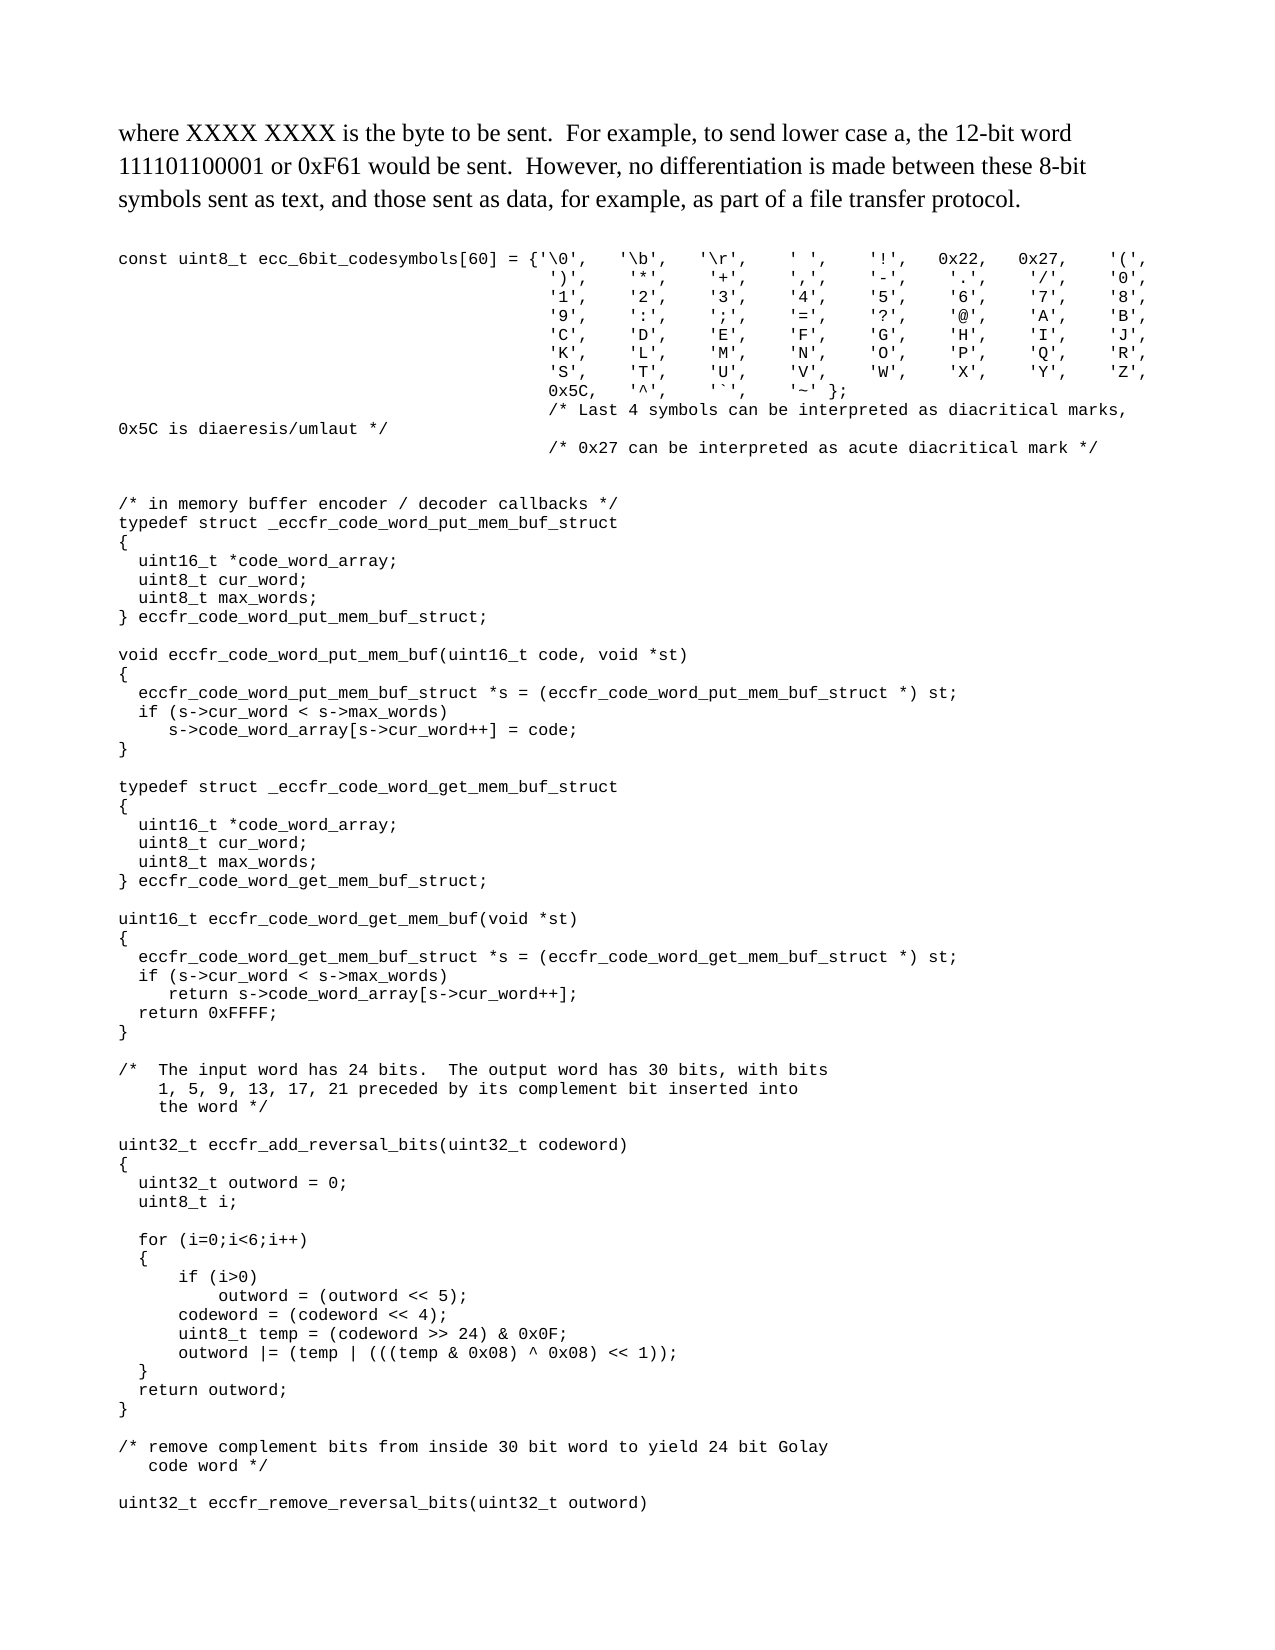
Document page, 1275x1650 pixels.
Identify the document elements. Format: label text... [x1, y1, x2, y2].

text codeword = (codeword << 4); [118, 1306, 1157, 1325]
text uint16_t *code_word_array; [118, 816, 1157, 835]
text { [118, 1250, 1157, 1269]
text { [118, 929, 1157, 948]
text code word */ [118, 1457, 1157, 1476]
text uint8_t max_words; [118, 854, 1157, 873]
text eccfr_code_word_put_mem_buf_struct *s = (eccfr_code_word_put_mem_buf_struct *) st; [118, 684, 1157, 703]
text ')', '*', '+', ',', '-', '.', '/', '0', [118, 269, 1157, 288]
text where XXXX XXXX is the byte to be sent. For example, to send lower case a, the 12-bit word 111101100001 or 0xF61 would be sent. However, no differentiation is made between these 8-bit symbols sent as text, and those sent as data, for example, as part of a file transfer protocol. [118, 118, 1157, 213]
text uint8_t temp = (codeword >> 24) & 0x0F; [118, 1325, 1157, 1344]
text if (s->cur_word < s->max_words) [118, 703, 1157, 722]
text { [118, 665, 1157, 684]
text eccfr_code_word_get_mem_buf_struct *s = (eccfr_code_word_get_mem_buf_struct *) st; [118, 948, 1157, 967]
text /* The input word has 24 bits. The output word has 30 bits, with bits [118, 1061, 1157, 1080]
text '9', ':', ';', '=', '?', '@', 'A', 'B', [118, 307, 1157, 326]
text void eccfr_code_word_put_mem_buf(uint16_t code, void *st) [118, 647, 1157, 665]
text /* Last 4 symbols can be interpreted as diacritical marks, 0x5C is diaeresis/umlaut */ [118, 401, 1157, 439]
text uint32_t eccfr_remove_reversal_bits(uint32_t outword) [118, 1495, 1157, 1514]
text typedef struct _eccfr_code_word_get_mem_buf_struct [118, 778, 1157, 797]
text uint8_t i; [118, 1193, 1157, 1212]
text uint32_t outword = 0; [118, 1174, 1157, 1193]
text if (s->cur_word < s->max_words) [118, 967, 1157, 986]
text 0x5C, '^', '`', '~' }; [118, 383, 1157, 401]
text const uint8_t ecc_6bit_codesymbols[60] = {'\0', '\b', '\r', ' ', '!', 0x22, 0x27, '(', [118, 251, 1157, 269]
text return s->code_word_array[s->cur_word++]; [118, 986, 1157, 1005]
text uint16_t *code_word_array; [118, 552, 1157, 571]
text uint8_t cur_word; [118, 835, 1157, 854]
text '1', '2', '3', '4', '5', '6', '7', '8', [118, 288, 1157, 307]
text { [118, 1156, 1157, 1174]
text for (i=0;i<6;i++) [118, 1231, 1157, 1250]
text { [118, 797, 1157, 816]
text { [118, 533, 1157, 552]
text } [118, 1363, 1157, 1382]
text typedef struct _eccfr_code_word_put_mem_buf_struct [118, 514, 1157, 533]
text if (i>0) [118, 1269, 1157, 1288]
text uint16_t eccfr_code_word_get_mem_buf(void *st) [118, 911, 1157, 929]
text uint32_t eccfr_add_reversal_bits(uint32_t codeword) [118, 1137, 1157, 1156]
text uint8_t max_words; [118, 590, 1157, 609]
text s->code_word_array[s->cur_word++] = code; [118, 722, 1157, 741]
text /* remove complement bits from inside 30 bit word to yield 24 bit Golay [118, 1438, 1157, 1457]
text } [118, 741, 1157, 760]
text } eccfr_code_word_get_mem_buf_struct; [118, 873, 1157, 892]
text return 0xFFFF; [118, 1005, 1157, 1024]
text } eccfr_code_word_put_mem_buf_struct; [118, 609, 1157, 628]
text outword = (outword << 5); [118, 1288, 1157, 1306]
text 'S', 'T', 'U', 'V', 'W', 'X', 'Y', 'Z', [118, 364, 1157, 383]
text 1, 5, 9, 13, 17, 21 preceded by its complement bit inserted into [118, 1080, 1157, 1099]
text /* in memory buffer encoder / decoder callbacks */ [118, 496, 1157, 514]
text } [118, 1401, 1157, 1419]
text 'K', 'L', 'M', 'N', 'O', 'P', 'Q', 'R', [118, 345, 1157, 364]
text /* 0x27 can be interpreted as acute diacritical mark */ [118, 439, 1157, 458]
text the word */ [118, 1099, 1157, 1118]
text uint8_t cur_word; [118, 571, 1157, 590]
text outword |= (temp | (((temp & 0x08) ^ 0x08) << 1)); [118, 1344, 1157, 1363]
text } [118, 1024, 1157, 1042]
text return outword; [118, 1382, 1157, 1401]
text 'C', 'D', 'E', 'F', 'G', 'H', 'I', 'J', [118, 326, 1157, 345]
